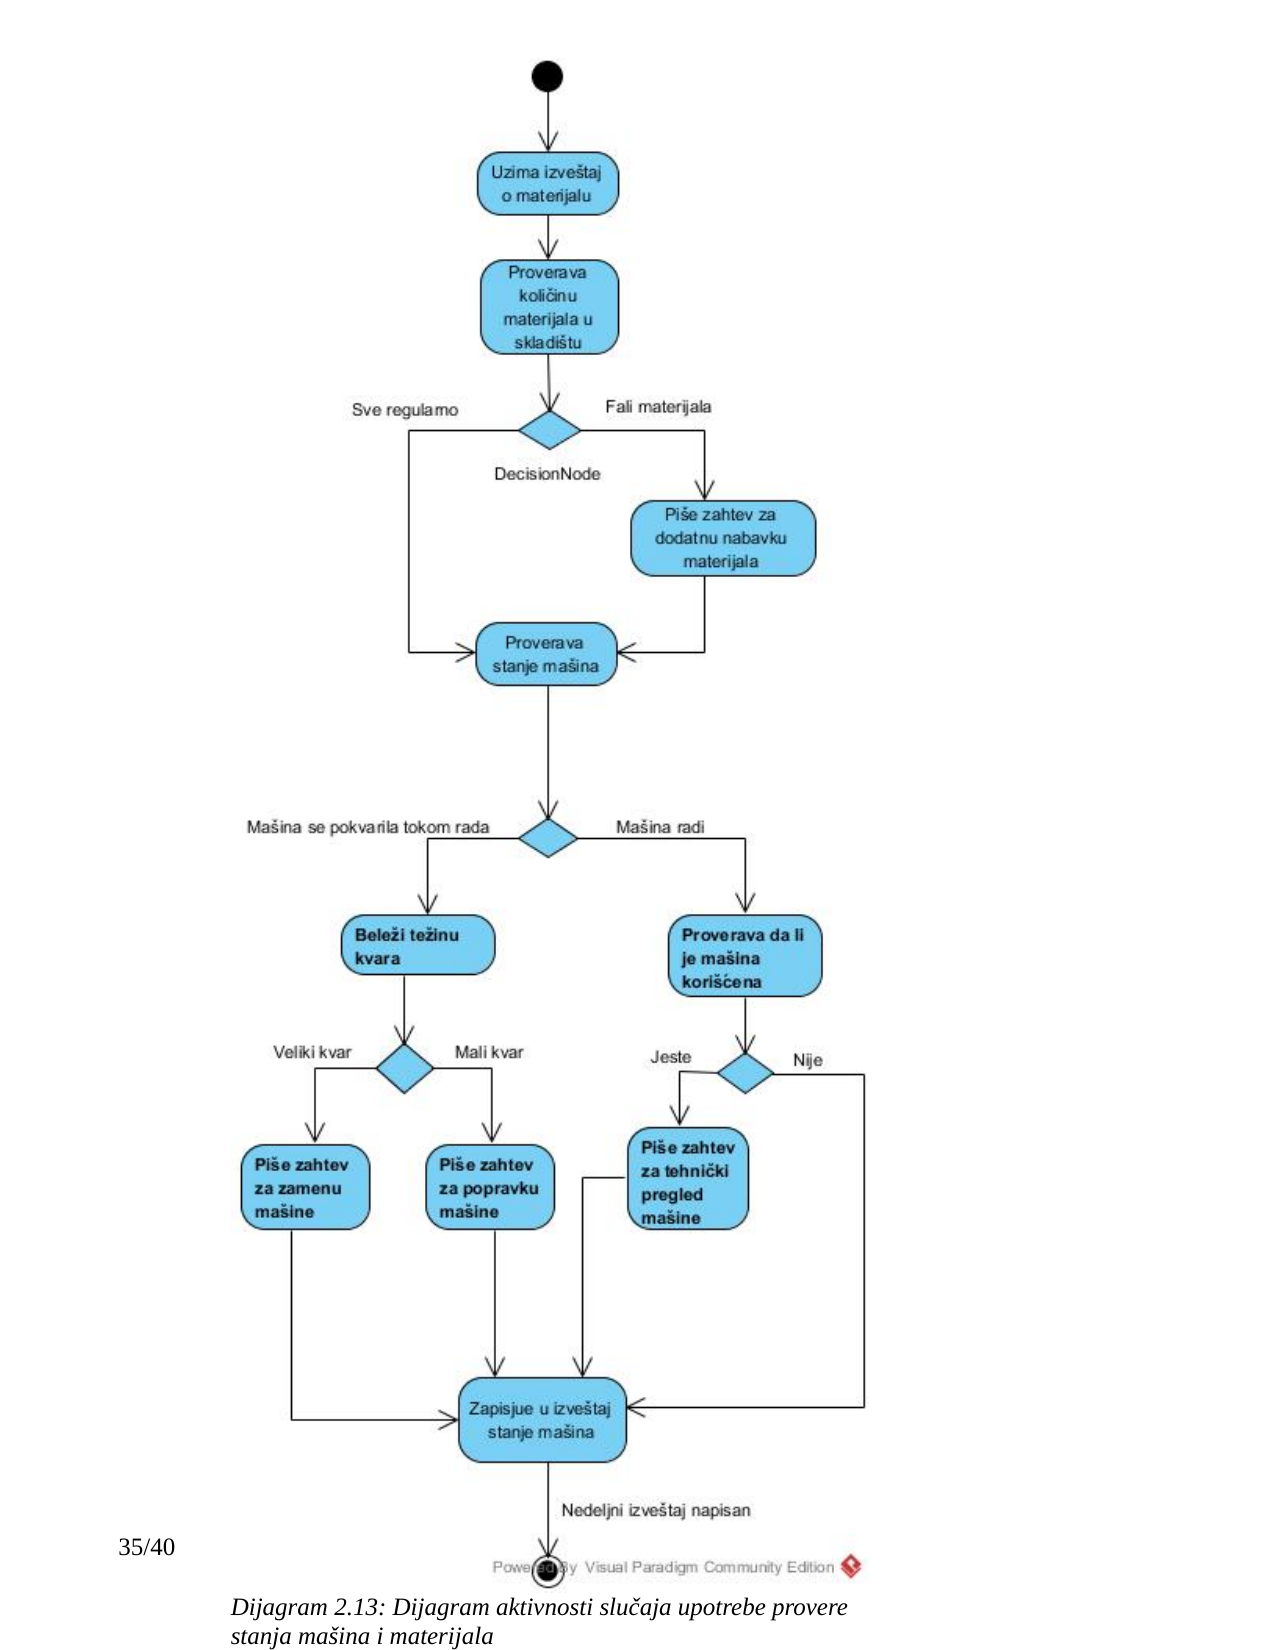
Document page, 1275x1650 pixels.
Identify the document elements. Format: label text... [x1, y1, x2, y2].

picture [230, 58, 870, 1593]
list Dijagram 2.13: Dijagram aktivnosti slučaja upotrebe provere stanja mašina i materijala [231, 1593, 870, 1650]
